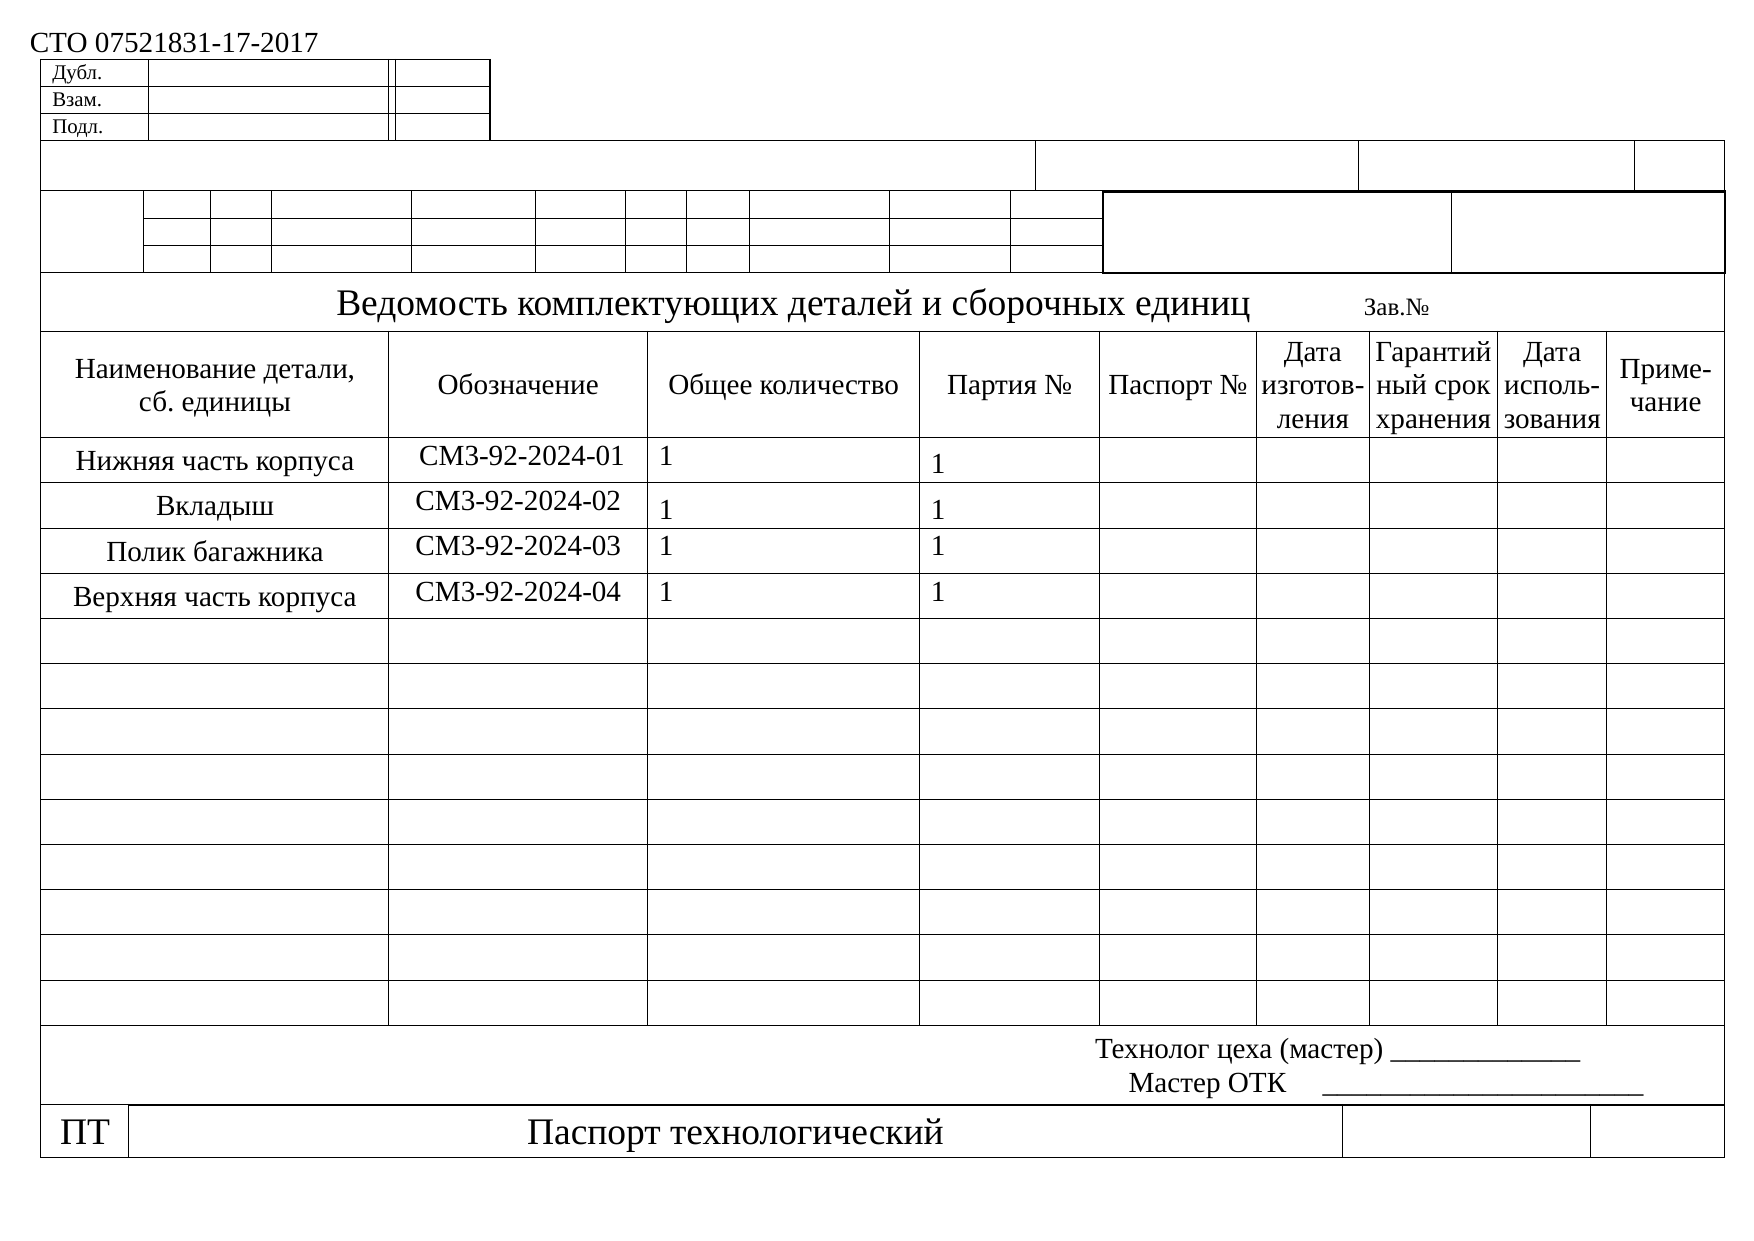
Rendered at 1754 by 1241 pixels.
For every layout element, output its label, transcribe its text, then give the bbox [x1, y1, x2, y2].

table_cell [1100, 529, 1256, 573]
table_cell [626, 219, 686, 244]
table_cell [1100, 709, 1256, 753]
table_cell [211, 246, 271, 272]
table_cell [1498, 529, 1606, 573]
table_cell [1100, 890, 1256, 934]
table_cell [1370, 890, 1497, 934]
table_cell [1498, 709, 1606, 753]
table_cell [41, 664, 388, 708]
table_cell [389, 890, 647, 934]
table_cell [687, 191, 749, 217]
table_cell 1 [920, 483, 1099, 527]
table_cell [1607, 935, 1724, 979]
table_cell [1498, 935, 1606, 979]
table_cell [626, 246, 686, 272]
table_cell [144, 219, 210, 244]
table_cell [41, 845, 388, 889]
table_cell [1257, 438, 1369, 482]
table_header [389, 60, 395, 86]
table_cell [750, 219, 889, 244]
table_cell [648, 755, 919, 799]
table_cell [1607, 981, 1724, 1025]
table_cell СМ3-92-2024-01 [389, 438, 647, 482]
table_header [1253, 59, 1724, 86]
table_cell [1635, 141, 1724, 190]
table_cell [1607, 483, 1724, 527]
table_cell Взам. [41, 87, 148, 113]
table_cell [920, 619, 1099, 663]
table_header Дубл. [41, 60, 148, 86]
table_cell [1498, 890, 1606, 934]
table_cell [1370, 709, 1497, 753]
table_cell [1257, 664, 1369, 708]
table_cell [1498, 438, 1606, 482]
table_cell [920, 890, 1099, 934]
table_cell [648, 981, 919, 1025]
table_cell [1498, 981, 1606, 1025]
table_cell [1100, 755, 1256, 799]
table_cell Дата изготов-ления [1257, 332, 1369, 437]
table_cell [211, 219, 271, 244]
table_cell 1 [648, 574, 919, 618]
table_cell [1370, 845, 1497, 889]
table_cell [491, 86, 785, 113]
table_cell [1257, 574, 1369, 618]
table_cell [41, 981, 388, 1025]
table_cell [920, 800, 1099, 844]
table_cell СМ3-92-2024-02 [389, 483, 647, 527]
table_cell [41, 800, 388, 844]
table_cell [389, 709, 647, 753]
table_cell [1036, 141, 1358, 190]
table_cell [920, 755, 1099, 799]
table_cell [412, 191, 535, 217]
table_cell [1591, 1106, 1724, 1157]
table_cell Полик багажника [41, 529, 388, 573]
table_cell [1257, 709, 1369, 753]
table_cell [1607, 438, 1724, 482]
table_cell Обозначение [389, 332, 647, 437]
table_cell [1100, 438, 1256, 482]
table_cell [1257, 800, 1369, 844]
table_cell [1607, 845, 1724, 889]
table_cell Паспорт технологический [129, 1106, 1342, 1157]
table_cell [1498, 845, 1606, 889]
table_cell [1607, 755, 1724, 799]
table_cell [1100, 981, 1256, 1025]
table_cell [1370, 529, 1497, 573]
table_cell [1100, 619, 1256, 663]
table_cell [1257, 935, 1369, 979]
table_cell [648, 890, 919, 934]
table_cell Технолог цеха (мастер) _____________ Мастер ОТК ______________________ [41, 1026, 1724, 1104]
table_cell [41, 709, 388, 753]
table_cell 1 [648, 529, 919, 573]
table_cell [1370, 574, 1497, 618]
table_cell [1257, 981, 1369, 1025]
table_cell [1257, 755, 1369, 799]
table_cell [648, 664, 919, 708]
table_cell [1100, 574, 1256, 618]
table_cell Верхняя часть корпуса [41, 574, 388, 618]
table_cell Наименование детали, сб. единицы [41, 332, 388, 437]
table_cell [272, 219, 411, 244]
table_header [149, 60, 388, 86]
table_cell [1607, 709, 1724, 753]
table_cell [1370, 800, 1497, 844]
table_cell [1498, 574, 1606, 618]
table_cell [648, 709, 919, 753]
table_cell [536, 219, 625, 244]
table_cell [41, 755, 388, 799]
table_cell [1257, 529, 1369, 573]
table_cell [920, 845, 1099, 889]
table_cell [144, 191, 210, 217]
table_cell [1359, 141, 1634, 190]
table_cell Ведомость комплектующих деталей и сборочных единиц Зав.№ [41, 273, 1724, 331]
table_cell [1100, 664, 1256, 708]
table_cell [41, 141, 1035, 190]
table_cell [1498, 619, 1606, 663]
table_cell [648, 800, 919, 844]
table_cell СМ3-92-2024-04 [389, 574, 647, 618]
table_cell [890, 219, 1010, 244]
table_cell ПТ [41, 1105, 128, 1157]
table_cell [1370, 755, 1497, 799]
table_cell [1100, 935, 1256, 979]
table_cell [389, 664, 647, 708]
table_cell Партия № [920, 332, 1099, 437]
table_header [739, 59, 1253, 86]
table_cell [412, 246, 535, 272]
table_cell 1 [920, 529, 1099, 573]
table_cell [687, 246, 749, 272]
table_cell [412, 219, 535, 244]
table_cell [785, 86, 1724, 140]
table_cell [1100, 483, 1256, 527]
table_cell СМ3-92-2024-03 [389, 529, 647, 573]
table_cell [389, 87, 395, 113]
table_cell [1370, 935, 1497, 979]
table_cell 1 [648, 438, 919, 482]
table_cell [750, 246, 889, 272]
table_cell 1 [920, 438, 1099, 482]
table_cell [1104, 193, 1451, 272]
table_cell [1498, 800, 1606, 844]
table_cell [750, 191, 889, 217]
table_cell Подл. [41, 114, 148, 140]
table_cell [396, 87, 489, 113]
table_cell [1370, 619, 1497, 663]
table_cell [396, 114, 489, 140]
table_cell [536, 191, 625, 217]
table_cell 1 [648, 483, 919, 527]
table_cell [890, 191, 1010, 217]
table_cell [1498, 755, 1606, 799]
table_cell [1011, 219, 1102, 244]
table_cell [149, 87, 388, 113]
table_cell [920, 981, 1099, 1025]
table_cell 1 [920, 574, 1099, 618]
table_cell [648, 619, 919, 663]
table_cell [1100, 845, 1256, 889]
table_cell [1257, 890, 1369, 934]
table_cell [144, 246, 210, 272]
table_cell Общее количество [648, 332, 919, 437]
table_cell [920, 664, 1099, 708]
table_cell [41, 890, 388, 934]
table_cell Приме-чание [1607, 332, 1724, 437]
table_cell [41, 191, 143, 272]
table_cell [211, 191, 271, 217]
table_cell [536, 246, 625, 272]
table_cell [389, 755, 647, 799]
table_cell [1607, 619, 1724, 663]
table_cell [1607, 664, 1724, 708]
table_cell [1370, 438, 1497, 482]
table_cell [389, 935, 647, 979]
table_cell [272, 246, 411, 272]
table_cell [1607, 529, 1724, 573]
table_cell [389, 981, 647, 1025]
text СТО 07521831-17-2017 [29, 25, 1723, 59]
table_cell [1498, 483, 1606, 527]
table_cell [890, 246, 1010, 272]
table_cell [1370, 483, 1497, 527]
table_cell [687, 219, 749, 244]
table_cell Гарантийный срок хранения [1370, 332, 1497, 437]
table_cell [1452, 193, 1724, 272]
table_cell [491, 113, 785, 140]
table_cell Паспорт № [1100, 332, 1256, 437]
table_cell Дата исполь-зования [1498, 332, 1606, 437]
table_cell [272, 191, 411, 217]
table_cell [920, 935, 1099, 979]
table_cell [1100, 800, 1256, 844]
table_header [491, 59, 738, 86]
table_cell [389, 114, 395, 140]
table_cell [1607, 890, 1724, 934]
table_cell [149, 114, 388, 140]
table_cell [1011, 191, 1102, 217]
table_cell [1257, 619, 1369, 663]
table_cell [1370, 981, 1497, 1025]
table_cell [1498, 664, 1606, 708]
table_cell [1607, 574, 1724, 618]
table_cell [626, 191, 686, 217]
table_cell [1607, 800, 1724, 844]
table_cell [1011, 246, 1102, 272]
table_header [396, 60, 489, 86]
table_cell [648, 935, 919, 979]
table_cell [389, 800, 647, 844]
table_cell [1370, 664, 1497, 708]
table_cell Вкладыш [41, 483, 388, 527]
table_cell [648, 845, 919, 889]
table_cell [389, 619, 647, 663]
table_cell [41, 935, 388, 979]
table_cell [41, 619, 388, 663]
table_cell [1257, 483, 1369, 527]
table_cell Нижняя часть корпуса [41, 438, 388, 482]
table_cell [389, 845, 647, 889]
table_cell [920, 709, 1099, 753]
table_cell [1343, 1106, 1590, 1157]
table_cell [1257, 845, 1369, 889]
